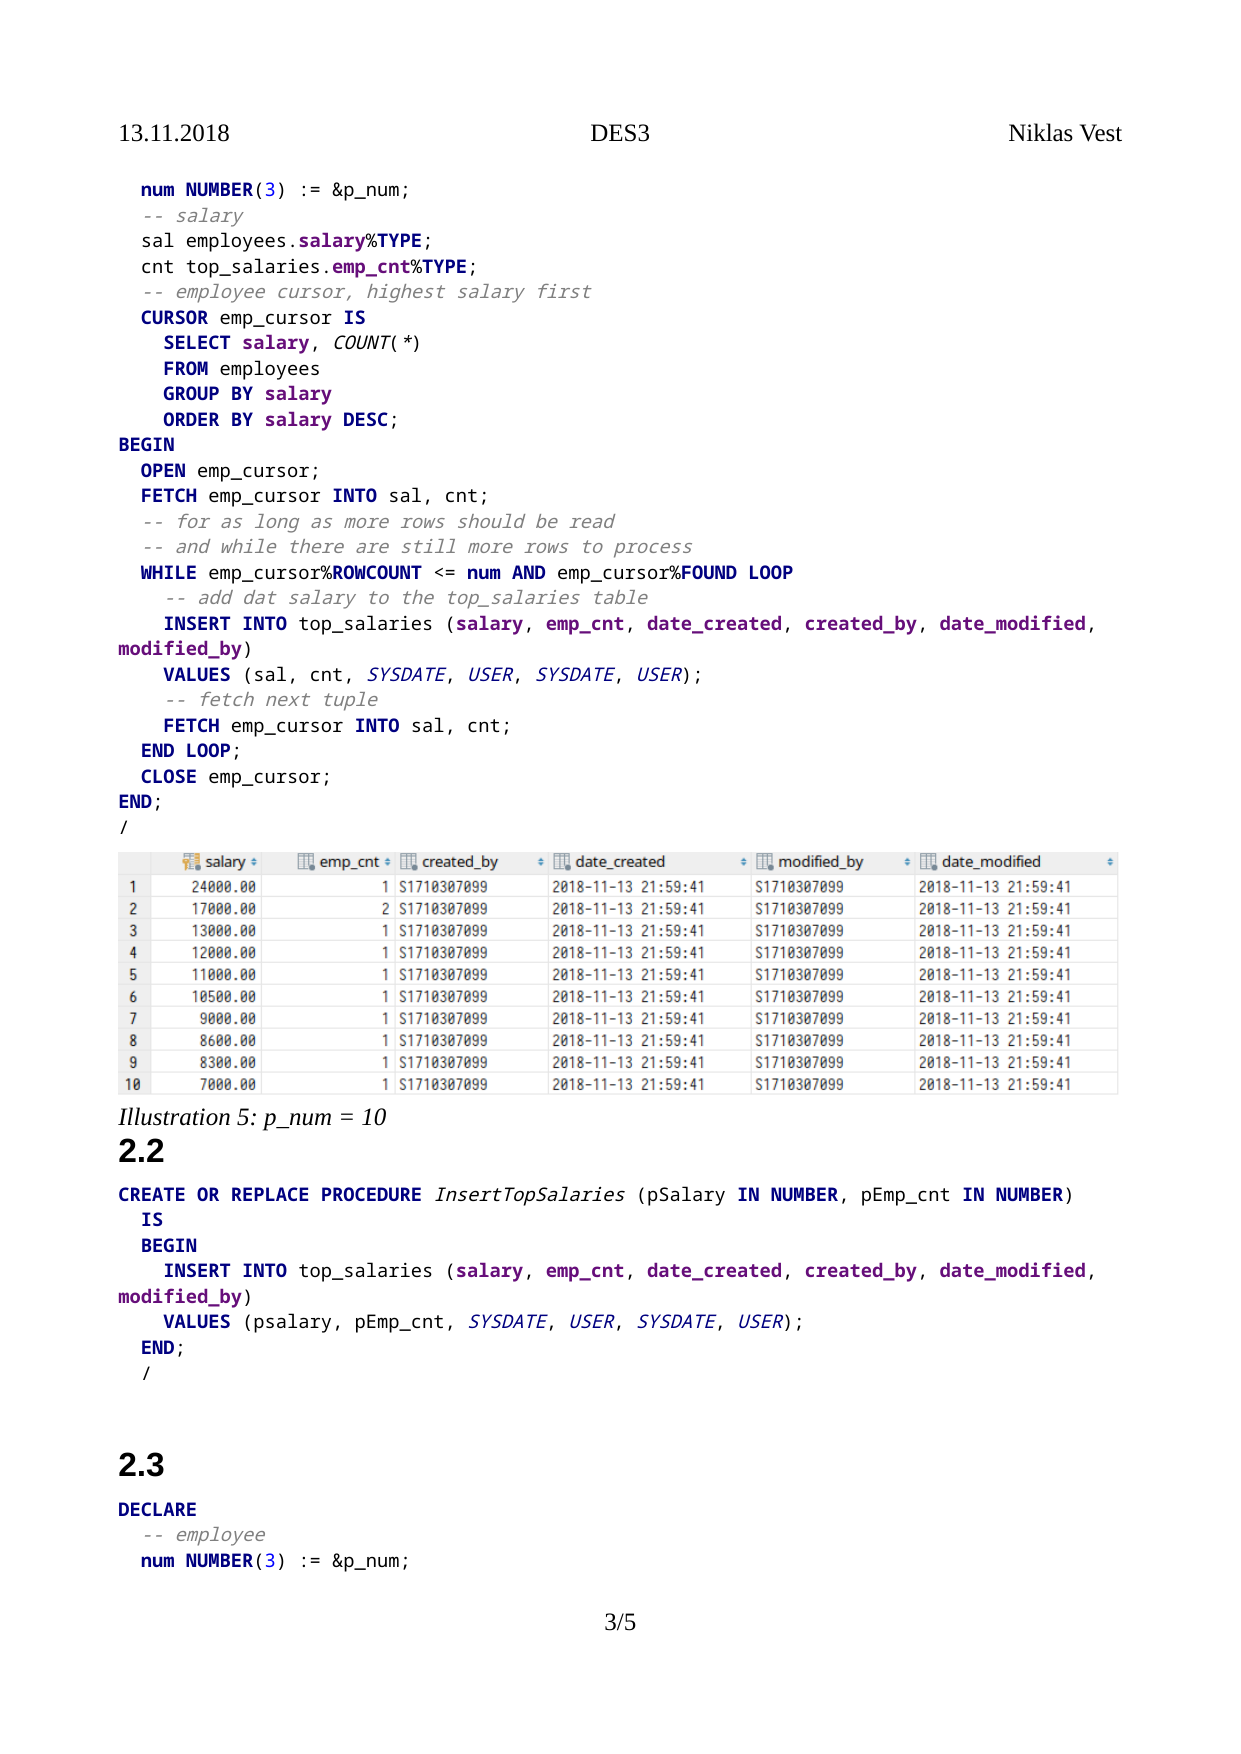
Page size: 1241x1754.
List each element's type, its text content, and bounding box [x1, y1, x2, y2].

text num NUMBER(3) := &p_num; [118, 176, 1122, 202]
text -- employee [118, 1521, 1122, 1547]
text num NUMBER(3) := &p_num; [118, 1547, 1122, 1572]
text END LOOP; [118, 738, 1122, 763]
text Illustration 5: p_num = 10 [118, 1097, 1122, 1131]
picture [118, 852, 1123, 1097]
text SELECT salary, COUNT(*) [118, 329, 1122, 355]
text VALUES (sal, cnt, SYSDATE, USER, SYSDATE, USER); [118, 661, 1122, 687]
text INSERT INTO top_salaries (salary, emp_cnt, date_created, created_by, date_modified, modified_by) [118, 1258, 1122, 1309]
text -- add dat salary to the top_salaries table [118, 585, 1122, 610]
text -- and while there are still more rows to process [118, 534, 1122, 559]
text OPEN emp_cursor; [118, 457, 1122, 483]
subtitle 2.3 [118, 1445, 1122, 1484]
subtitle 2.2 [118, 1131, 1122, 1169]
text / [118, 1360, 1122, 1385]
text cnt top_salaries.emp_cnt%TYPE; [118, 253, 1122, 278]
text -- employee cursor, highest salary first [118, 278, 1122, 304]
text -- for as long as more rows should be read [118, 508, 1122, 534]
text DECLARE [118, 1496, 1122, 1521]
text / [118, 814, 1122, 840]
text ORDER BY salary DESC; [118, 406, 1122, 432]
text FROM employees [118, 355, 1122, 381]
text WHILE emp_cursor%ROWCOUNT <= num AND emp_cursor%FOUND LOOP [118, 559, 1122, 585]
text -- salary [118, 202, 1122, 227]
text FETCH emp_cursor INTO sal, cnt; [118, 712, 1122, 738]
text FETCH emp_cursor INTO sal, cnt; [118, 483, 1122, 508]
text END; [118, 1334, 1122, 1360]
text VALUES (psalary, pEmp_cnt, SYSDATE, USER, SYSDATE, USER); [118, 1309, 1122, 1334]
text BEGIN [118, 432, 1122, 457]
text INSERT INTO top_salaries (salary, emp_cnt, date_created, created_by, date_modified, modified_by) [118, 610, 1122, 661]
text CURSOR emp_cursor IS [118, 304, 1122, 329]
subtitle [118, 840, 1122, 852]
text -- fetch next tuple [118, 687, 1122, 712]
text CLOSE emp_cursor; [118, 763, 1122, 789]
text sal employees.salary%TYPE; [118, 227, 1122, 253]
text CREATE OR REPLACE PROCEDURE InsertTopSalaries (pSalary IN NUMBER, pEmp_cnt IN NUMBER) [118, 1181, 1122, 1207]
text GROUP BY salary [118, 381, 1122, 406]
text IS [118, 1207, 1122, 1232]
text END; [118, 789, 1122, 814]
text BEGIN [118, 1232, 1122, 1258]
